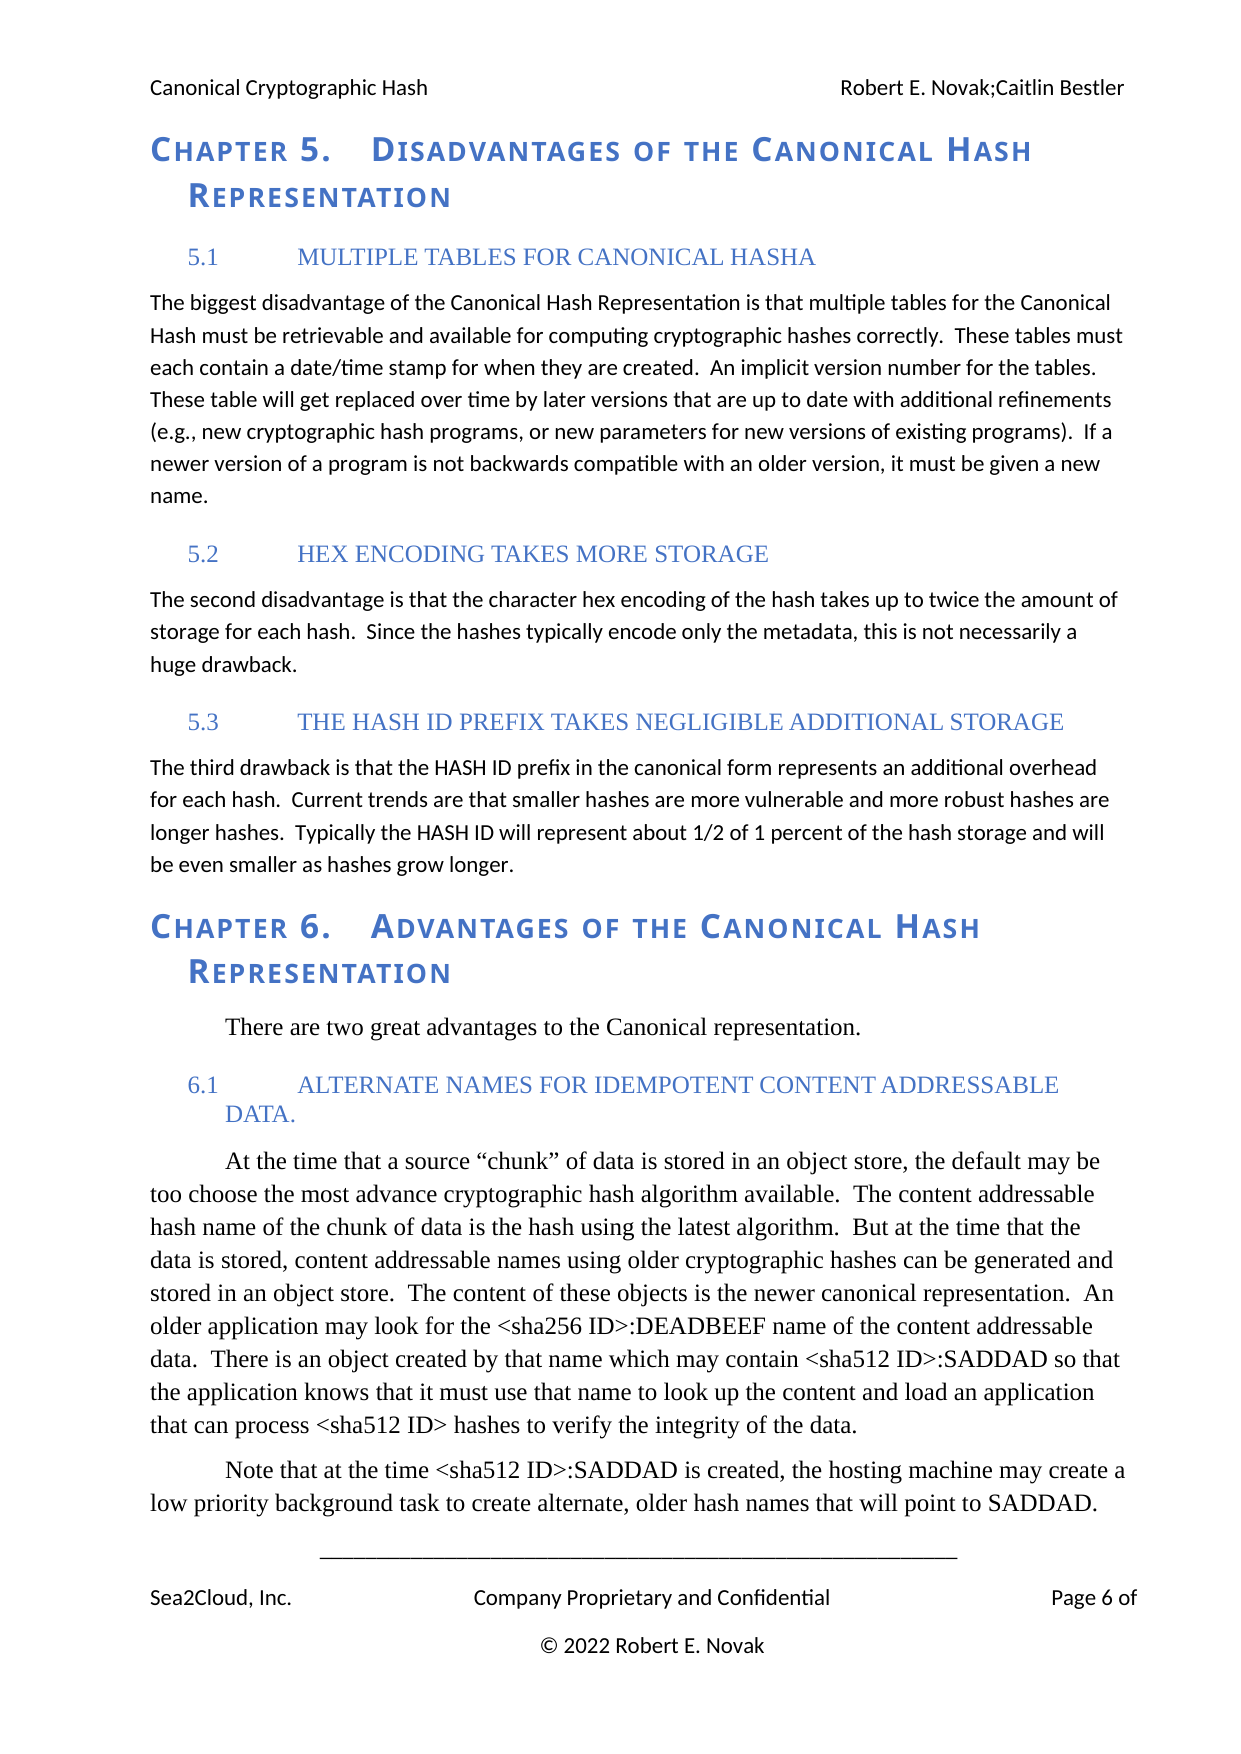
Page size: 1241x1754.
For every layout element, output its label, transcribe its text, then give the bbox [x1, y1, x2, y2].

subtitle Alternate names for idempotent content addressable data. [187, 1071, 1128, 1128]
text Note that at the time <sha512 ID>:SADDAD is created, the hosting machine may create a low priority background task to create alternate, older hash names that will point to SADDAD. [150, 1455, 1128, 1517]
subtitle Advantages of the Canonical Hash Representation [150, 903, 1128, 994]
text There are two great advantages to the Canonical representation. [150, 1012, 1128, 1041]
text The second disadvantage is that the character hex encoding of the hash takes up to twice the amount of storage for each hash. Since the hashes typically encode only the metadata, this is not necessarily a huge drawback. [150, 585, 1128, 678]
subtitle Disadvantages of the Canonical Hash Representation [150, 126, 1128, 217]
text The third drawback is that the HASH ID prefix in the canonical form represents an additional overhead for each hash. Current trends are that smaller hashes are more vulnerable and more robust hashes are longer hashes. Typically the HASH ID will represent about 1/2 of 1 percent of the hash storage and will be even smaller as hashes grow longer. [150, 753, 1128, 878]
subtitle The Hash ID prefix takes negligible additional storage [187, 707, 1128, 736]
subtitle Multiple tables for Canonical Hasha [187, 242, 1128, 271]
subtitle Hex encoding takes more storage [187, 539, 1128, 568]
text The biggest disadvantage of the Canonical Hash Representation is that multiple tables for the Canonical Hash must be retrievable and available for computing cryptographic hashes correctly. These tables must each contain a date/time stamp for when they are created. An implicit version number for the tables. These table will get replaced over time by later versions that are up to date with additional refinements (e.g., new cryptographic hash programs, or new parameters for new versions of existing programs). If a newer version of a program is not backwards compatible with an older version, it must be given a new name. [150, 288, 1128, 510]
text At the time that a source “chunk” of data is stored in an object store, the default may be too choose the most advance cryptographic hash algorithm available. The content addressable hash name of the chunk of data is the hash using the latest algorithm. But at the time that the data is stored, content addressable names using older cryptographic hashes can be generated and stored in an object store. The content of these objects is the newer canonical representation. An older application may look for the <sha256 ID>:DEADBEEF name of the content addressable data. There is an object created by that name which may contain <sha512 ID>:SADDAD so that the application knows that it must use that name to look up the content and load an application that can process <sha512 ID> hashes to verify the integrity of the data. [150, 1146, 1128, 1439]
